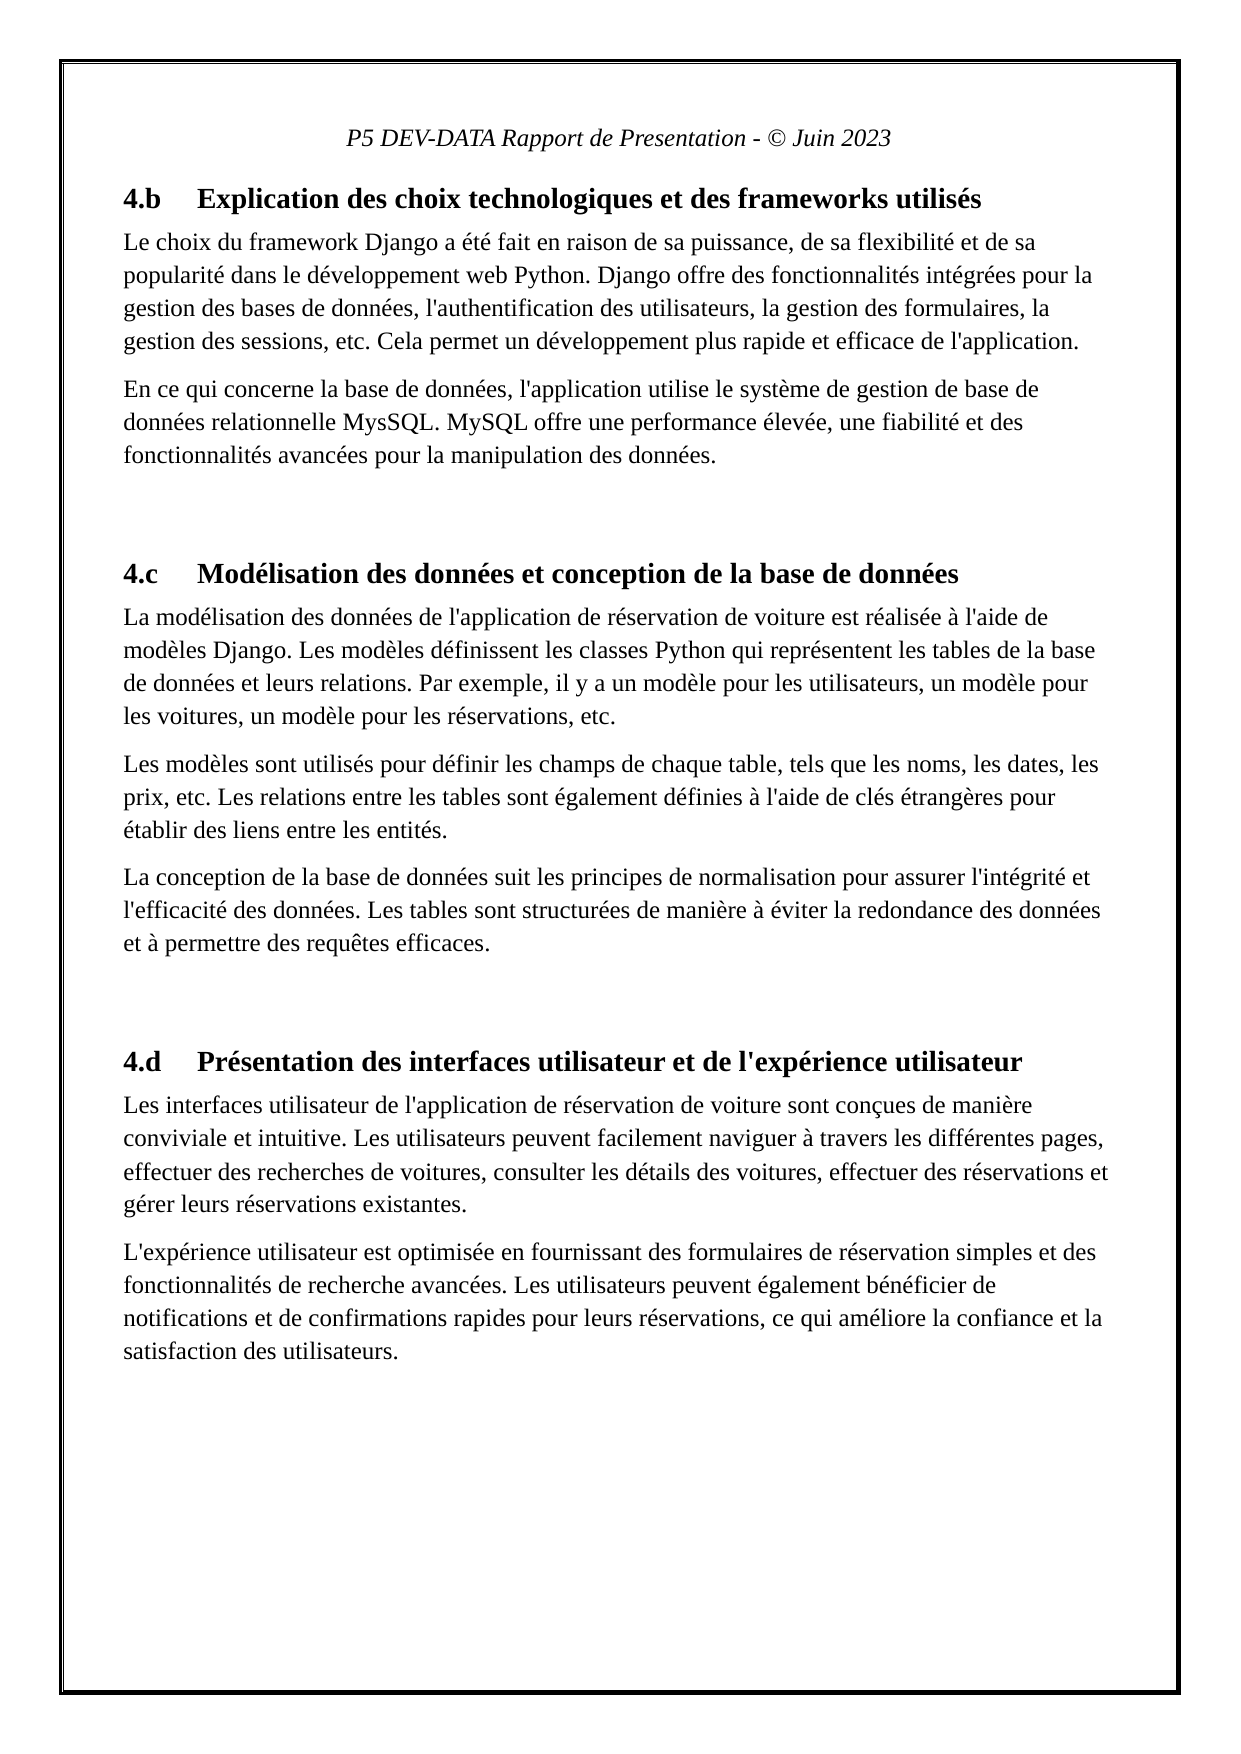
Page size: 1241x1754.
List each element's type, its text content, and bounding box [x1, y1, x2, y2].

text En ce qui concerne la base de données, l'application utilise le système de gestion de base de données relationnelle MysSQL. MySQL offre une performance élevée, une fiabilité et des fonctionnalités avancées pour la manipulation des données. [123, 374, 1117, 469]
text La modélisation des données de l'application de réservation de voiture est réalisée à l'aide de modèles Django. Les modèles définissent les classes Python qui représentent les tables de la base de données et leurs relations. Par exemple, il y a un modèle pour les utilisateurs, un modèle pour les voitures, un modèle pour les réservations, etc. [123, 602, 1117, 730]
text Les interfaces utilisateur de l'application de réservation de voiture sont conçues de manière conviviale et intuitive. Les utilisateurs peuvent facilement naviguer à travers les différentes pages, effectuer des recherches de voitures, consulter les détails des voitures, effectuer des réservations et gérer leurs réservations existantes. [123, 1091, 1117, 1218]
text Le choix du framework Django a été fait en raison de sa puissance, de sa flexibilité et de sa popularité dans le développement web Python. Django offre des fonctionnalités intégrées pour la gestion des bases de données, l'authentification des utilisateurs, la gestion des formulaires, la gestion des sessions, etc. Cela permet un développement plus rapide et efficace de l'application. [123, 227, 1117, 355]
text Les modèles sont utilisés pour définir les champs de chaque table, tels que les noms, les dates, les prix, etc. Les relations entre les tables sont également définies à l'aide de clés étrangères pour établir des liens entre les entités. [123, 749, 1117, 843]
text La conception de la base de données suit les principes de normalisation pour assurer l'intégrité et l'efficacité des données. Les tables sont structurées de manière à éviter la redondance des données et à permettre des requêtes efficaces. [123, 862, 1117, 957]
subtitle Explication des choix technologiques et des frameworks utilisés [123, 181, 1117, 215]
text L'expérience utilisateur est optimisée en fournissant des formulaires de réservation simples et des fonctionnalités de recherche avancées. Les utilisateurs peuvent également bénéficier de notifications et de confirmations rapides pour leurs réservations, ce qui améliore la confiance et la satisfaction des utilisateurs. [123, 1237, 1117, 1365]
subtitle Modélisation des données et conception de la base de données [123, 556, 1117, 589]
subtitle Présentation des interfaces utilisateur et de l'expérience utilisateur [123, 1044, 1117, 1078]
